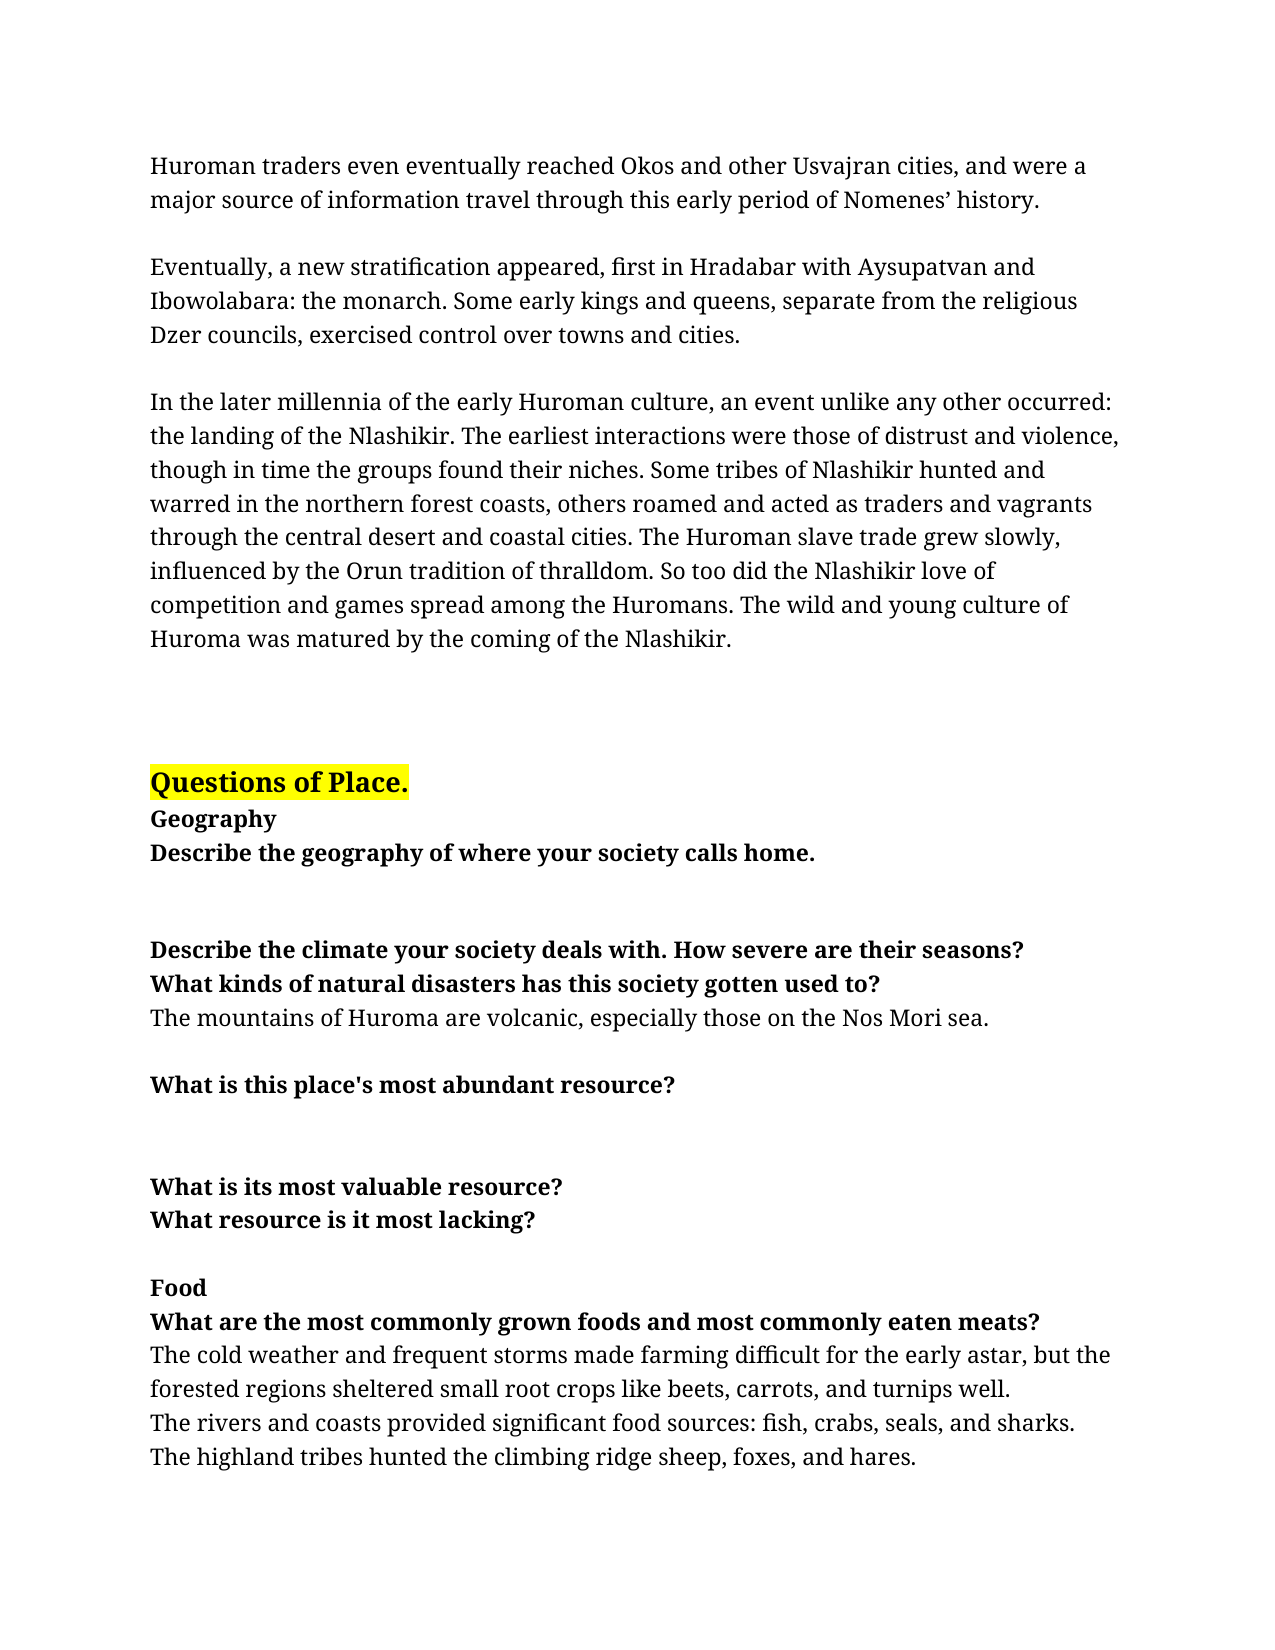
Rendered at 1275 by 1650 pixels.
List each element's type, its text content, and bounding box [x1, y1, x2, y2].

text Describe the climate your society deals with. How severe are their seasons? What kinds of natural disasters has this society gotten used to? The mountains of Huroma are volcanic, especially those on the Nos Mori sea. [150, 934, 1125, 1033]
text Huroman traders even eventually reached Okos and other Usvajran cities, and were a major source of information travel through this early period of Nomenes’ history. [150, 150, 1125, 215]
text The highland tribes hunted the climbing ridge sheep, foxes, and hares. [150, 1441, 1125, 1472]
text What are the most commonly grown foods and most commonly eaten meats? The cold weather and frequent storms made farming difficult for the early astar, but the forested regions sheltered small root crops like beets, carrots, and turnips well. [150, 1306, 1125, 1404]
text Questions of Place. [150, 763, 1125, 800]
text Geography [150, 803, 1125, 834]
text In the later millennia of the early Huroman culture, an event unlike any other occurred: the landing of the Nlashikir. The earliest interactions were those of distrust and violence, though in time the groups found their niches. Some tribes of Nlashikir hunted and warred in the northern forest coasts, others roamed and acted as traders and vagrants through the central desert and coastal cities. The Huroman slave trade grew slowly, influenced by the Orun tradition of thralldom. So too did the Nlashikir love of competition and games spread among the Huromans. The wild and young culture of Huroma was matured by the coming of the Nlashikir. [150, 386, 1125, 654]
text Eventually, a new stratification appeared, first in Hradabar with Aysupatvan and Ibowolabara: the monarch. Some early kings and queens, separate from the religious Dzer councils, exercised control over towns and cities. [150, 251, 1125, 350]
text Describe the geography of where your society calls home. [150, 837, 1125, 932]
text What is this place's most abundant resource? [150, 1069, 1125, 1134]
text Food [150, 1272, 1125, 1303]
text What is its most valuable resource? What resource is it most lacking? [150, 1171, 1125, 1236]
text The rivers and coasts provided significant food sources: fish, crabs, seals, and sharks. [150, 1407, 1125, 1438]
